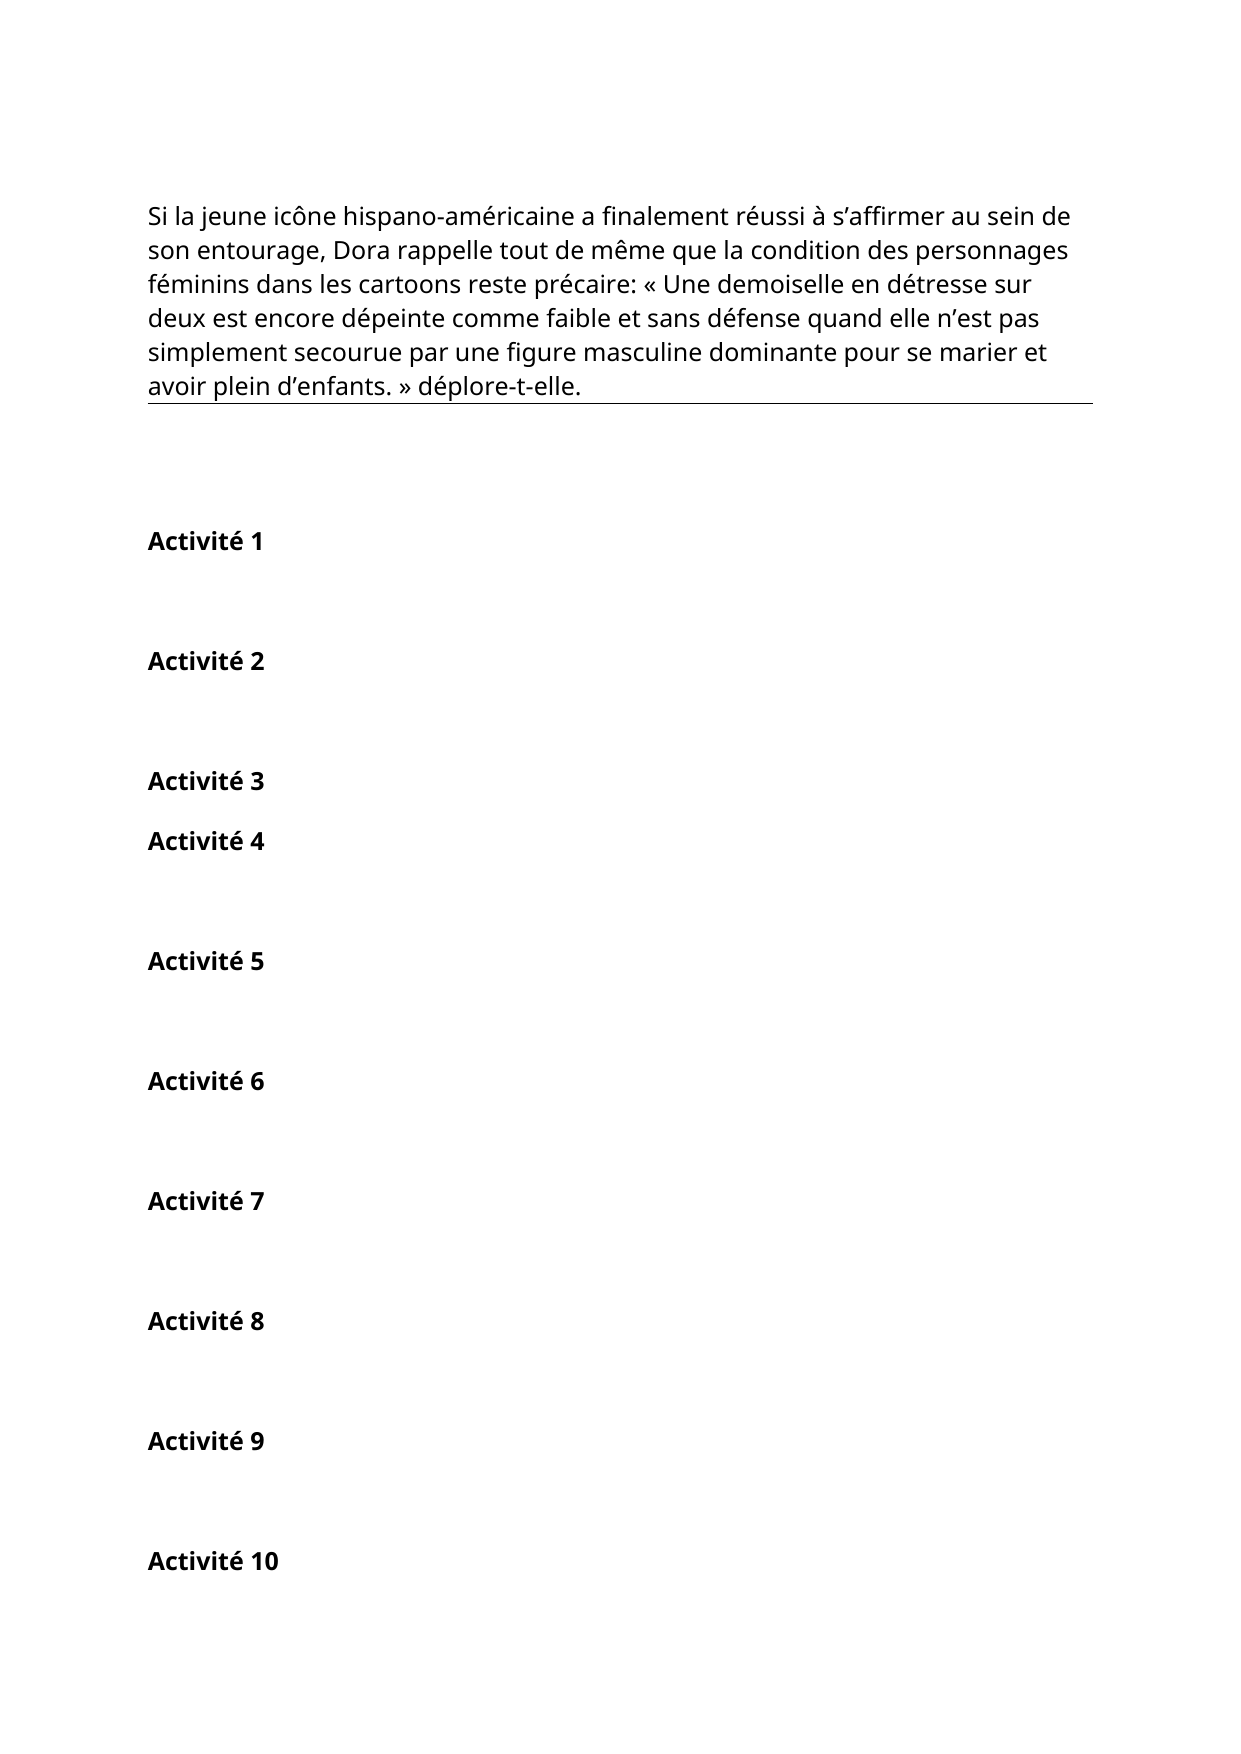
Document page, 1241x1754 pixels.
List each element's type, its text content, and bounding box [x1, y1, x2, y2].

text Activité 6 [148, 1063, 1093, 1098]
text Activité 3 [148, 763, 1093, 798]
text Activité 7 [148, 1183, 1093, 1218]
text Activité 5 [148, 943, 1093, 978]
text Activité 8 [148, 1303, 1093, 1338]
text Activité 1 [148, 523, 1093, 558]
text Activité 2 [148, 643, 1093, 678]
text Si la jeune icône hispano-américaine a finalement réussi à s’affirmer au sein de son entourage, Dora rappelle tout de même que la condition des personnages féminins dans les cartoons reste précaire: « Une demoiselle en détresse sur deux est encore dépeinte comme faible et sans défense quand elle n’est pas simplement secourue par une figure masculine dominante pour se marier et avoir plein d’enfants. » déplore-t-elle. [148, 199, 1093, 403]
text Activité 4 [148, 823, 1093, 858]
text Activité 9 [148, 1423, 1093, 1458]
text Activité 10 [148, 1543, 1093, 1578]
